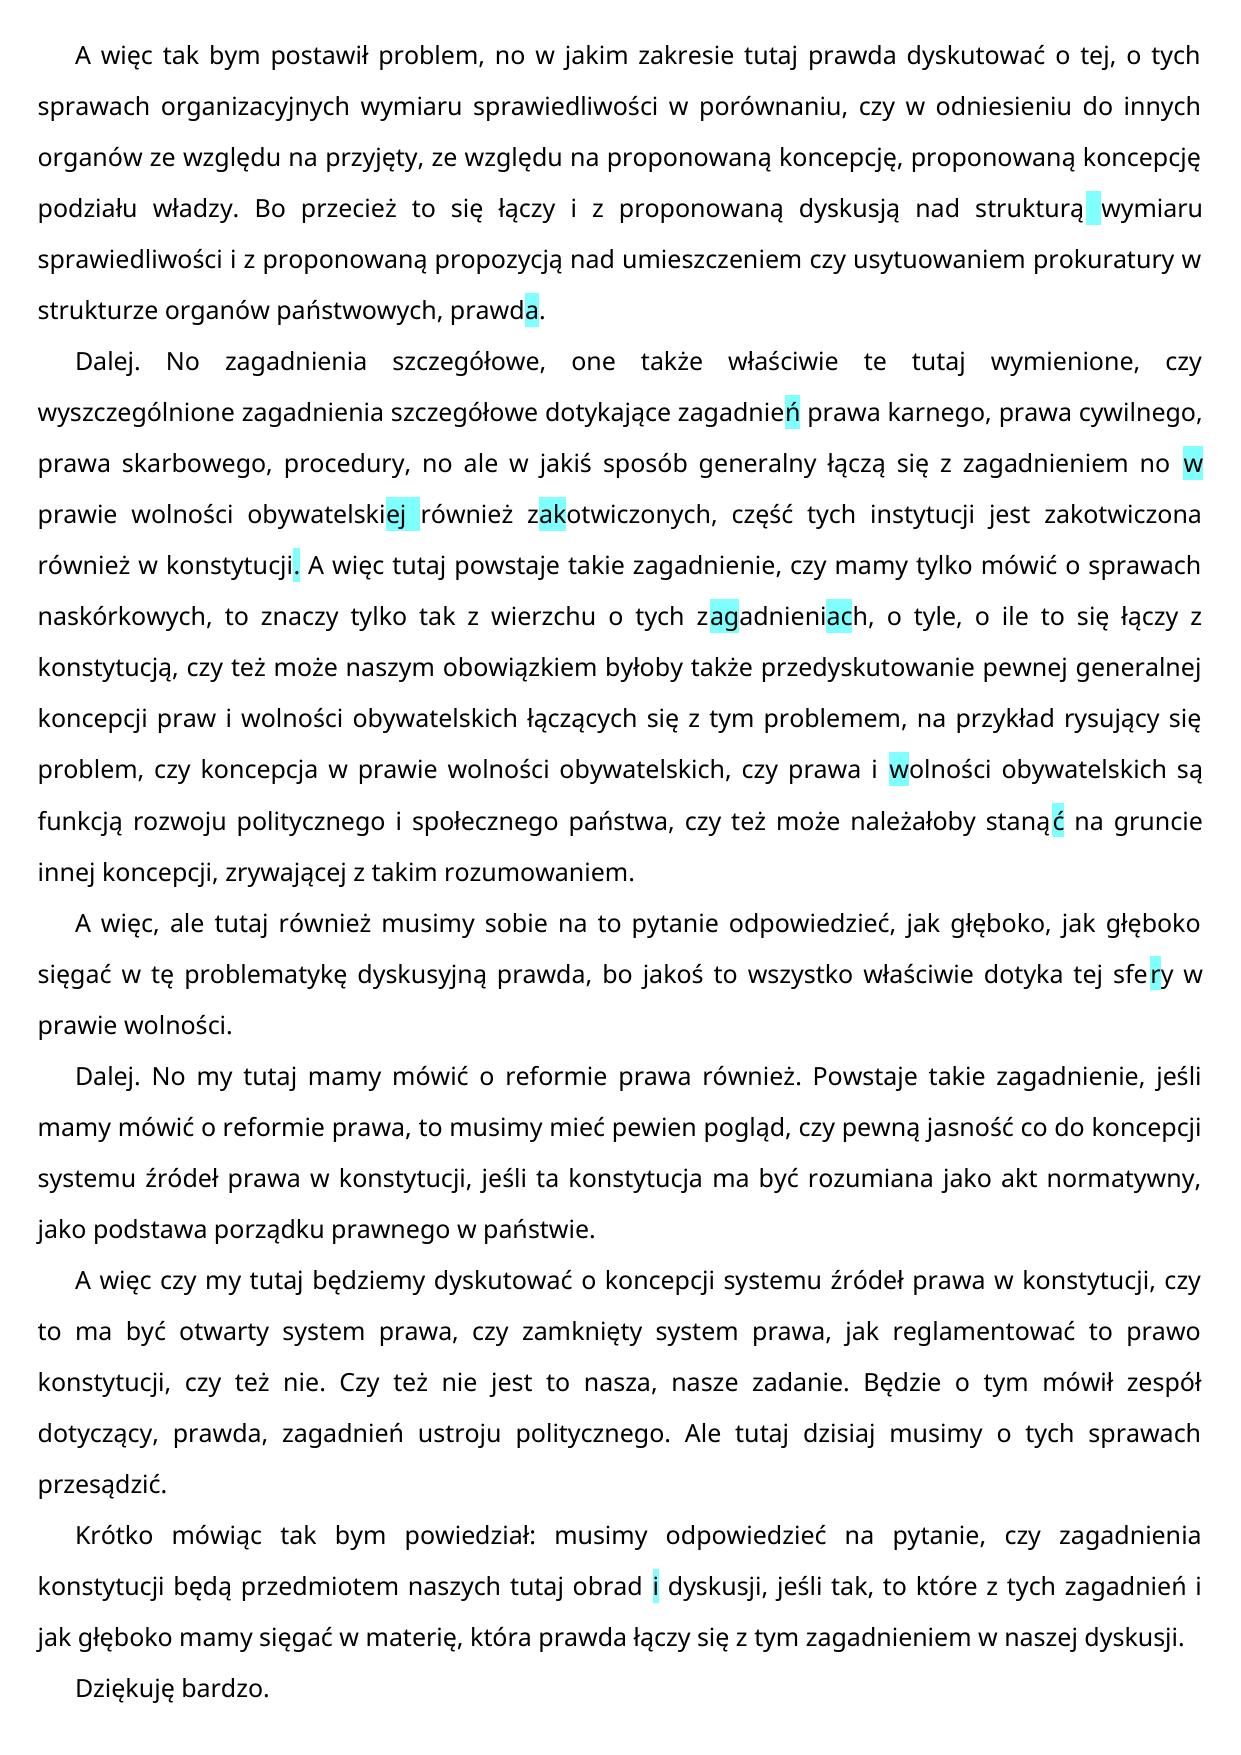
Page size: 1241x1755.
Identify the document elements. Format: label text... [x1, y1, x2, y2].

text Dalej. No zagadnienia szczegółowe, one także właściwie te tutaj wymienione, czy wyszczególnione zagadnienia szczegółowe dotykające zagadnień prawa karnego, prawa cywilnego, prawa skarbowego, procedury, no ale w jakiś sposób generalny łączą się z zagadnieniem no w prawie wolności obywatelskiej również zakotwiczonych, część tych instytucji jest zakotwiczona również w konstytucji. A więc tutaj powstaje takie zagadnienie, czy mamy tylko mówić o sprawach naskórkowych, to znaczy tylko tak z wierzchu o tych zagadnieniach, o tyle, o ile to się łączy z konstytucją, czy też może naszym obowiązkiem byłoby także przedyskutowanie pewnej generalnej koncepcji praw i wolności obywatelskich łączących się z tym problemem, na przykład rysujący się problem, czy koncepcja w prawie wolności obywatelskich, czy prawa i wolności obywatelskich są funkcją rozwoju politycznego i społecznego państwa, czy też może należałoby stanąć na gruncie innej koncepcji, zrywającej z takim rozumowaniem. [37, 344, 1203, 888]
text Dalej. No my tutaj mamy mówić o reformie prawa również. Powstaje takie zagadnienie, jeśli mamy mówić o reformie prawa, to musimy mieć pewien pogląd, czy pewną jasność co do koncepcji systemu źródeł prawa w konstytucji, jeśli ta konstytucja ma być rozumiana jako akt normatywny, jako podstawa porządku prawnego w państwie. [37, 1058, 1203, 1246]
text A więc, ale tutaj również musimy sobie na to pytanie odpowiedzieć, jak głęboko, jak głęboko sięgać w tę problematykę dyskusyjną prawda, bo jakoś to wszystko właściwie dotyka tej sfery w prawie wolności. [37, 905, 1203, 1041]
text Krótko mówiąc tak bym powiedział: musimy odpowiedzieć na pytanie, czy zagadnienia konstytucji będą przedmiotem naszych tutaj obrad i dyskusji, jeśli tak, to które z tych zagadnień i jak głęboko mamy sięgać w materię, która prawda łączy się z tym zagadnieniem w naszej dyskusji. [37, 1518, 1203, 1654]
text A więc czy my tutaj będziemy dyskutować o koncepcji systemu źródeł prawa w konstytucji, czy to ma być otwarty system prawa, czy zamknięty system prawa, jak reglamentować to prawo konstytucji, czy też nie. Czy też nie jest to nasza, nasze zadanie. Będzie o tym mówił zespół dotyczący, prawda, zagadnień ustroju politycznego. Ale tutaj dzisiaj musimy o tych sprawach przesądzić. [37, 1262, 1203, 1501]
text A więc tak bym postawił problem, no w jakim zakresie tutaj prawda dyskutować o tej, o tych sprawach organizacyjnych wymiaru sprawiedliwości w porównaniu, czy w odniesieniu do innych organów ze względu na przyjęty, ze względu na proponowaną koncepcję, proponowaną koncepcję podziału władzy. Bo przecież to się łączy i z proponowaną dyskusją nad strukturą wymiaru sprawiedliwości i z proponowaną propozycją nad umieszczeniem czy usytuowaniem prokuratury w strukturze organów państwowych, prawda. [37, 37, 1203, 327]
text Dziękuję bardzo. [37, 1671, 1203, 1705]
